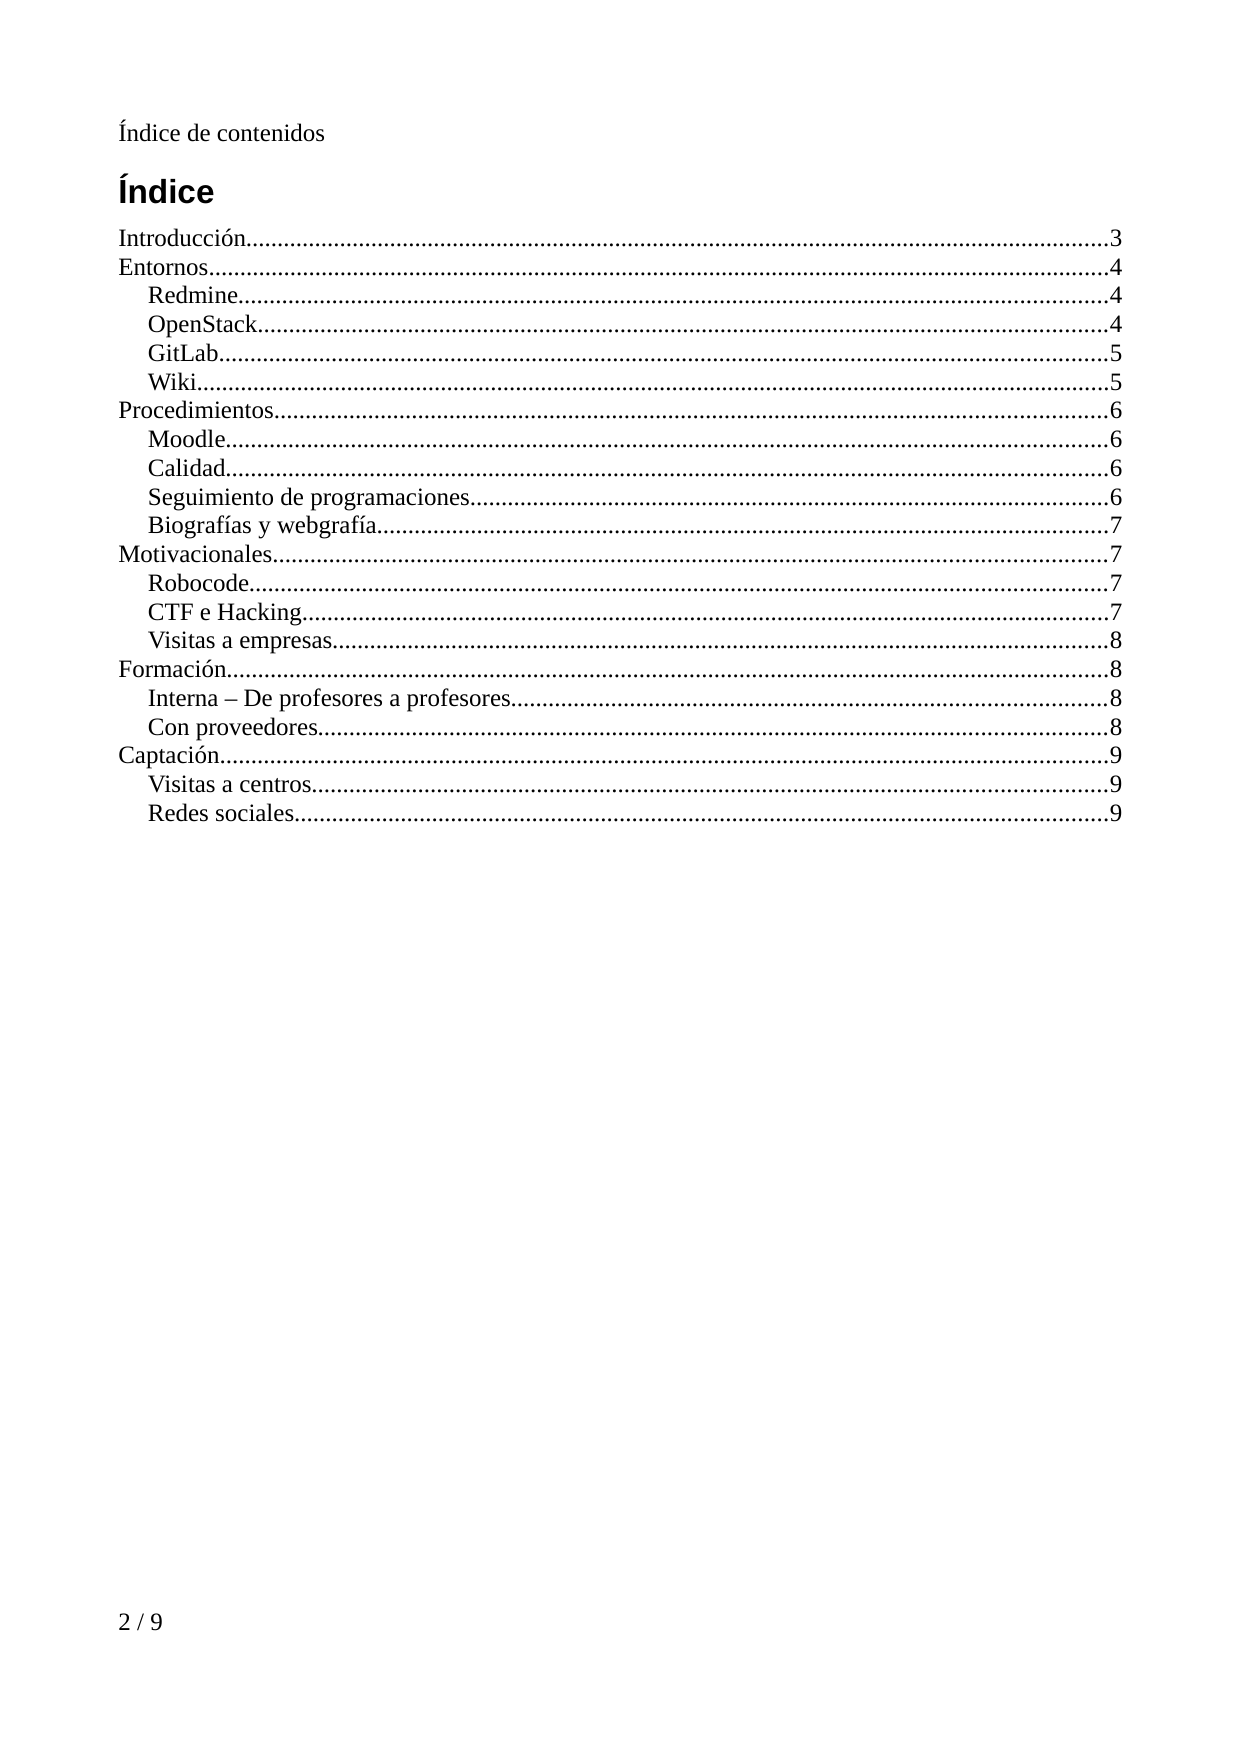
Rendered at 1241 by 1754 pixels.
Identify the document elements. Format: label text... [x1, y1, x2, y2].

text Seguimiento de programaciones 6 [148, 482, 1122, 510]
text Redmine 4 [148, 280, 1122, 309]
text Con proveedores 8 [148, 712, 1122, 740]
text Robocode 7 [148, 568, 1122, 597]
text Calidad 6 [148, 453, 1122, 482]
text Formación 8 [118, 654, 1122, 683]
text Índice de contenidos [118, 118, 1122, 147]
text Visitas a centros 9 [148, 769, 1122, 798]
text CTF e Hacking 7 [148, 597, 1122, 625]
text Biografías y webgrafía 7 [148, 510, 1122, 539]
text Wiki 5 [148, 367, 1122, 395]
text GitLab 5 [148, 338, 1122, 367]
text Captación 9 [118, 740, 1122, 769]
text Procedimientos 6 [118, 395, 1122, 424]
text OpenStack 4 [148, 309, 1122, 338]
text Moodle 6 [148, 424, 1122, 453]
text Motivacionales 7 [118, 539, 1122, 568]
text Redes sociales 9 [148, 798, 1122, 827]
text Interna – De profesores a profesores 8 [148, 683, 1122, 712]
text Entornos 4 [118, 252, 1122, 280]
text Visitas a empresas 8 [148, 625, 1122, 654]
subtitle Índice [118, 172, 1122, 210]
text Introducción 3 [118, 223, 1122, 252]
